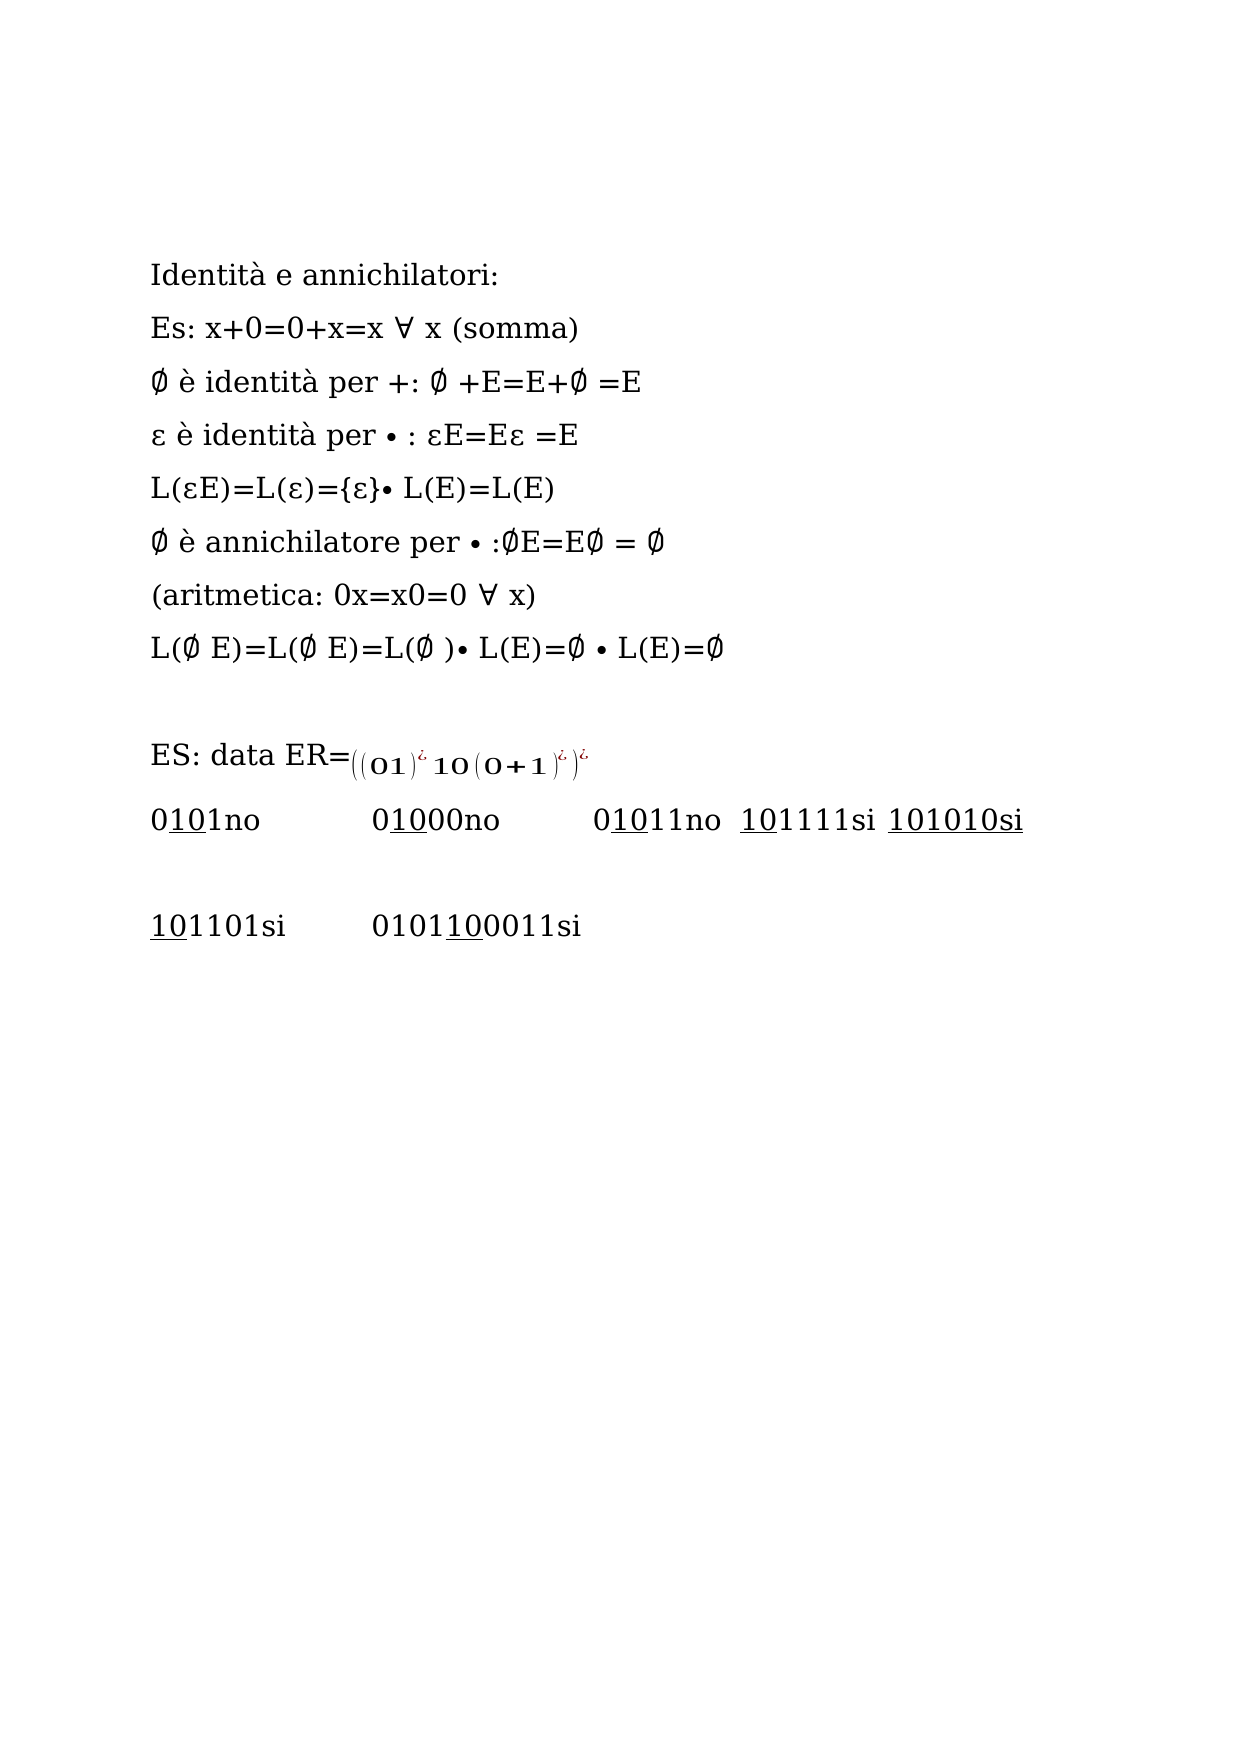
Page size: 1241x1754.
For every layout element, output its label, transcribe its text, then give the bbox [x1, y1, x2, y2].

text Identità e annichilatori: [150, 257, 1090, 292]
text 101101si 0101100011si [150, 908, 1090, 943]
text ε è identità per ∙ : εE=Eε =E [150, 417, 1090, 452]
text ES: data ER= [150, 737, 1090, 783]
text L(εE)=L(ε)={ε}∙ L(E)=L(E) [150, 470, 1090, 505]
text ∅ è annichilatore per ∙ :∅E=E∅ = ∅ [150, 523, 1090, 558]
text ∅ è identità per +: ∅ +E=E+∅ =E [150, 363, 1090, 398]
text (aritmetica: 0x=x0=0 ∀ x) [150, 577, 1090, 612]
text 0101no 01000no 01011no 101111si 101010si [150, 801, 1090, 836]
text L(∅ E)=L(∅ E)=L(∅ )∙ L(E)=∅ ∙ L(E)=∅ [150, 630, 1090, 665]
text Es: x+0=0+x=x ∀ x (somma) [150, 310, 1090, 345]
